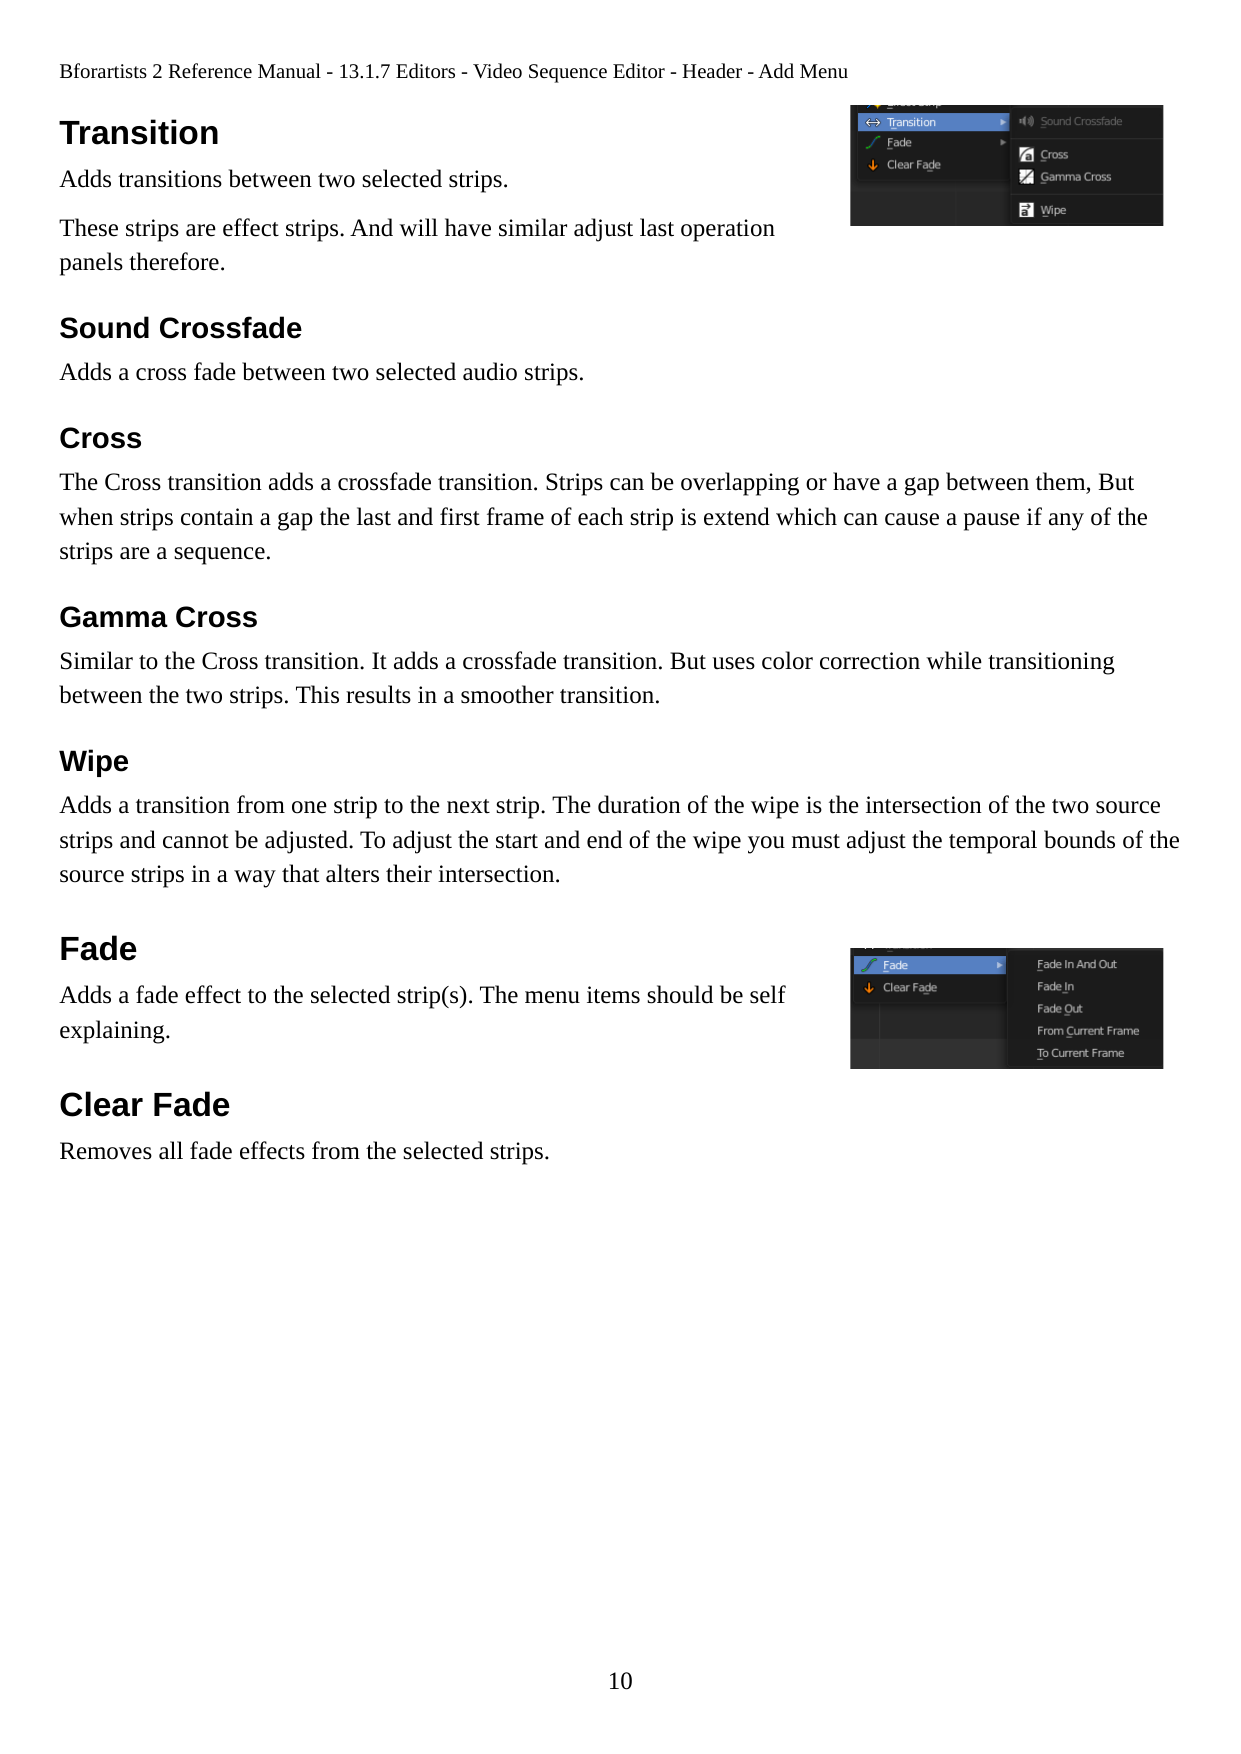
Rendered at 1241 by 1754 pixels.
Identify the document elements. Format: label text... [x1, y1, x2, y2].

text Adds transitions between two selected strips. [59, 164, 850, 192]
subtitle Gamma Cross [59, 600, 1181, 633]
picture [850, 105, 1164, 226]
subtitle Wipe [59, 744, 1181, 778]
subtitle Transition [59, 113, 850, 151]
text Adds a transition from one strip to the next strip. The duration of the wipe is the intersection of the two source strips and cannot be adjusted. To adjust the start and end of the wipe you must adjust the temporal bounds of the source strips in a way that alters their intersection. [59, 790, 1181, 888]
subtitle Sound Crossfade [59, 311, 1181, 345]
text The Cross transition adds a crossfade transition. Strips can be overlapping or have a gap between them, But when strips contain a gap the last and first frame of each strip is extend which can cause a pause if any of the strips are a sequence. [59, 467, 1181, 565]
subtitle [1164, 113, 1181, 151]
subtitle Clear Fade [59, 1085, 1181, 1123]
text Adds a cross fade between two selected audio strips. [59, 357, 1181, 386]
text Adds a fade effect to the selected strip(s). The menu items should be self explaining. [59, 980, 850, 1043]
text Removes all fade effects from the selected strips. [59, 1136, 1181, 1164]
text These strips are effect strips. And will have similar adjust last operation panels therefore. [59, 213, 1181, 276]
text Similar to the Cross transition. It adds a crossfade transition. But uses color correction while transitioning between the two strips. This results in a smoother transition. [59, 646, 1181, 709]
subtitle Fade [59, 929, 1181, 968]
picture [850, 948, 1164, 1069]
subtitle Cross [59, 421, 1181, 454]
